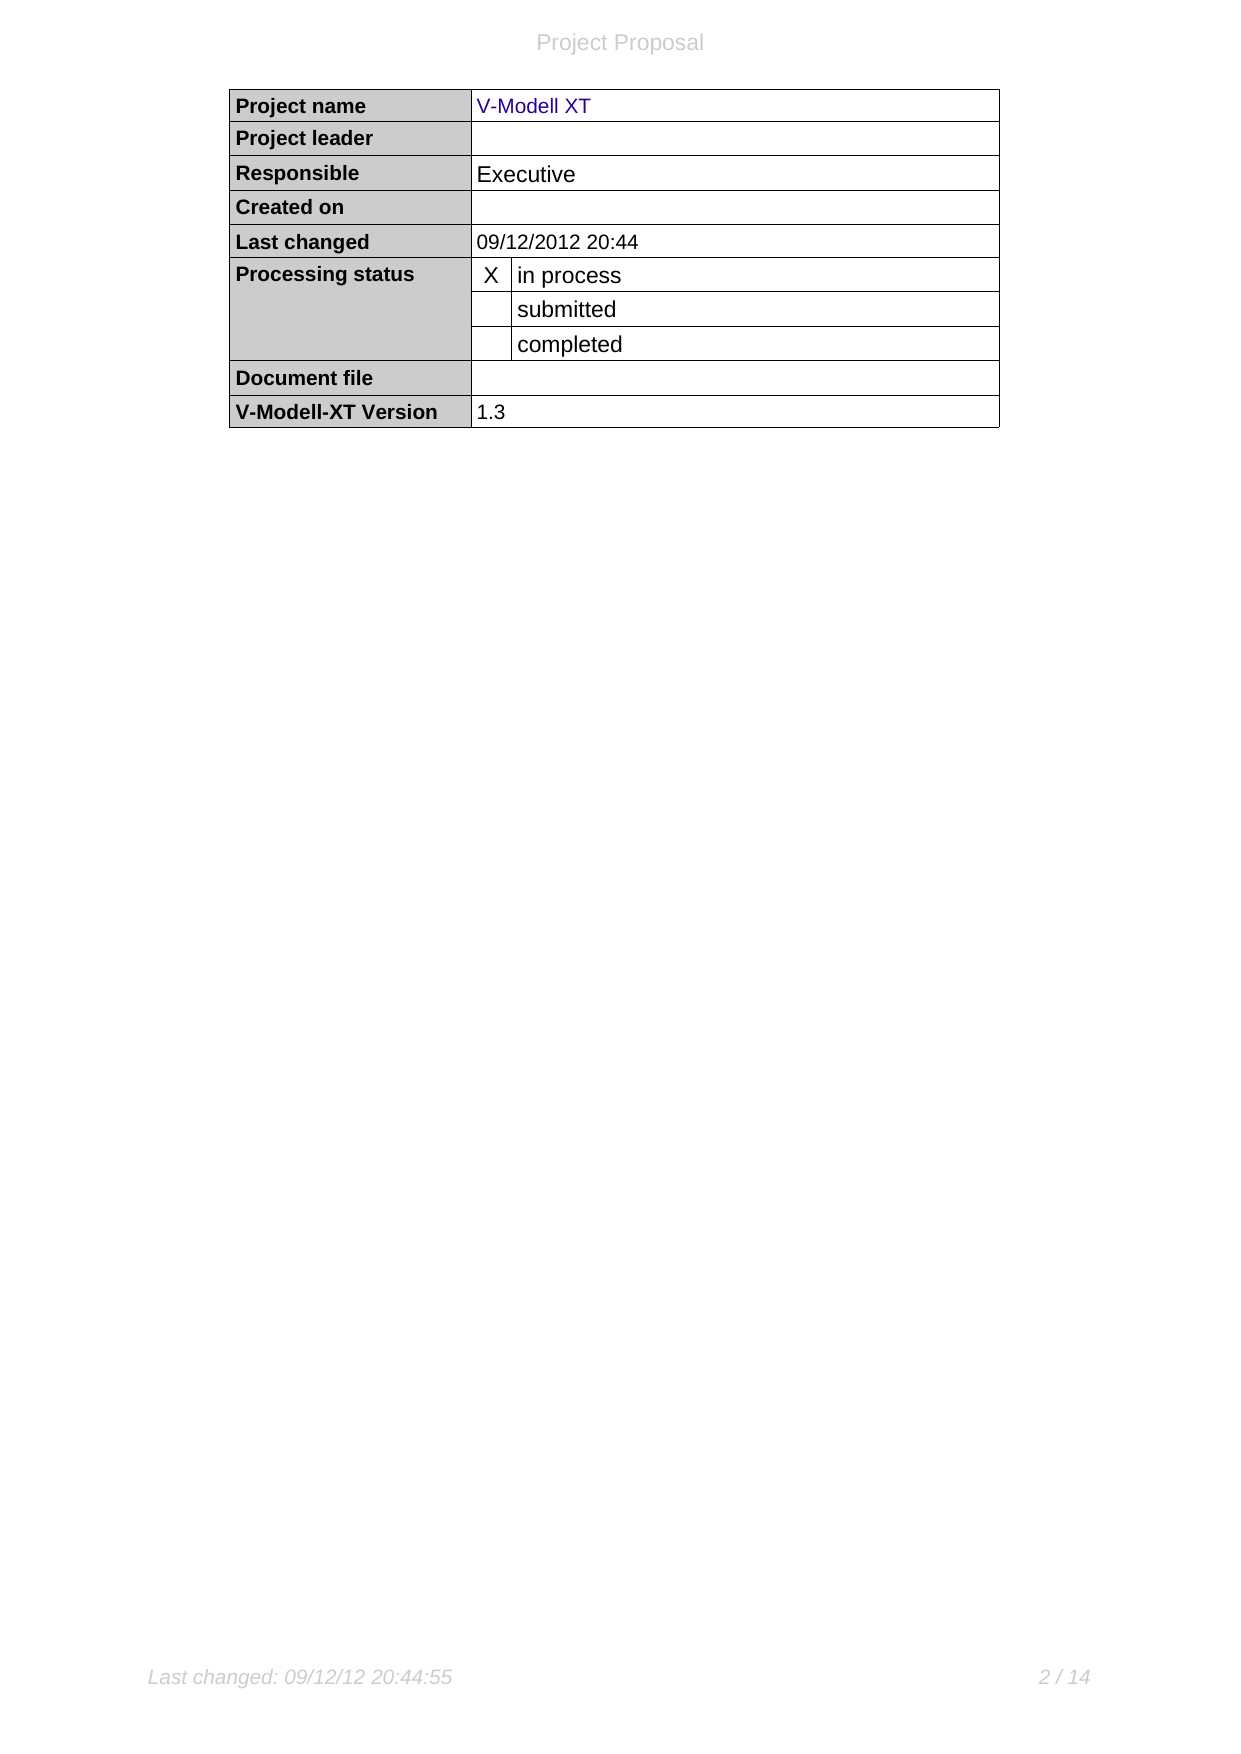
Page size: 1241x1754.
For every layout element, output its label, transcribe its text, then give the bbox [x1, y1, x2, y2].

table_cell [472, 327, 511, 360]
table_cell Last changed [230, 225, 471, 257]
table_header V-Modell XT [472, 90, 999, 121]
table_cell 09/12/2012 20:44 [472, 225, 999, 257]
table_cell [472, 122, 999, 155]
table_cell Executive [472, 156, 999, 190]
table_cell completed [512, 327, 999, 360]
table_cell Processing status [230, 258, 471, 360]
table_cell Project leader [230, 122, 471, 155]
table_cell [472, 292, 511, 326]
table_cell [472, 361, 999, 395]
table_cell Responsible [230, 156, 471, 190]
table_cell [472, 191, 999, 224]
table_cell Created on [230, 191, 471, 224]
table_cell submitted [512, 292, 999, 326]
table_header X [472, 258, 511, 291]
table_cell 1.3 [472, 396, 999, 427]
table_header Project name [230, 90, 471, 121]
table_header in process [512, 258, 999, 291]
table_cell V-Modell-XT Version [230, 396, 471, 427]
table_cell Document file [230, 361, 471, 395]
